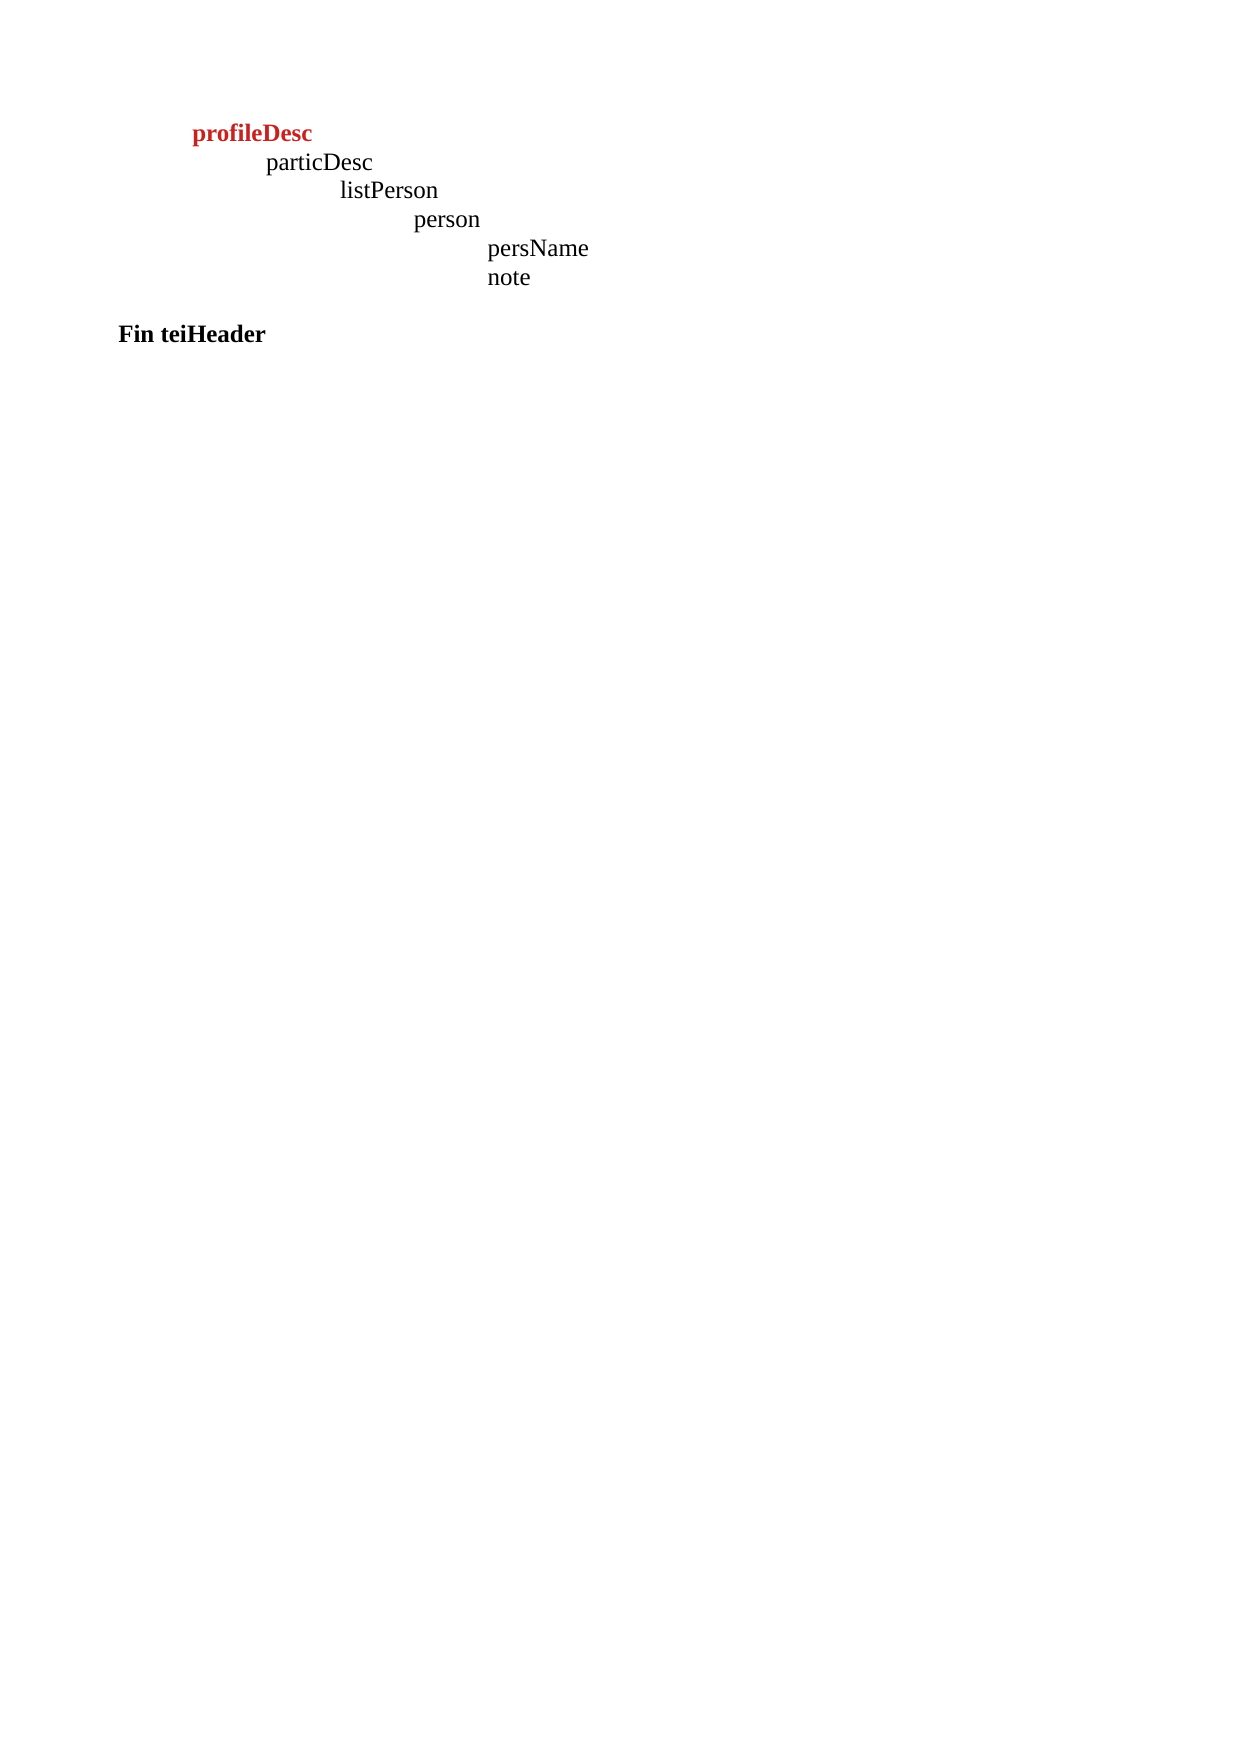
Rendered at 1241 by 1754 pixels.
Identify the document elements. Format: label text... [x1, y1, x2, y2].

text particDesc [118, 147, 1122, 176]
text listPerson [118, 176, 1122, 204]
text Fin teiHeader [118, 319, 1122, 348]
text profileDesc [118, 118, 1122, 147]
text note [118, 262, 1122, 291]
text persName [118, 233, 1122, 262]
text person [118, 204, 1122, 233]
